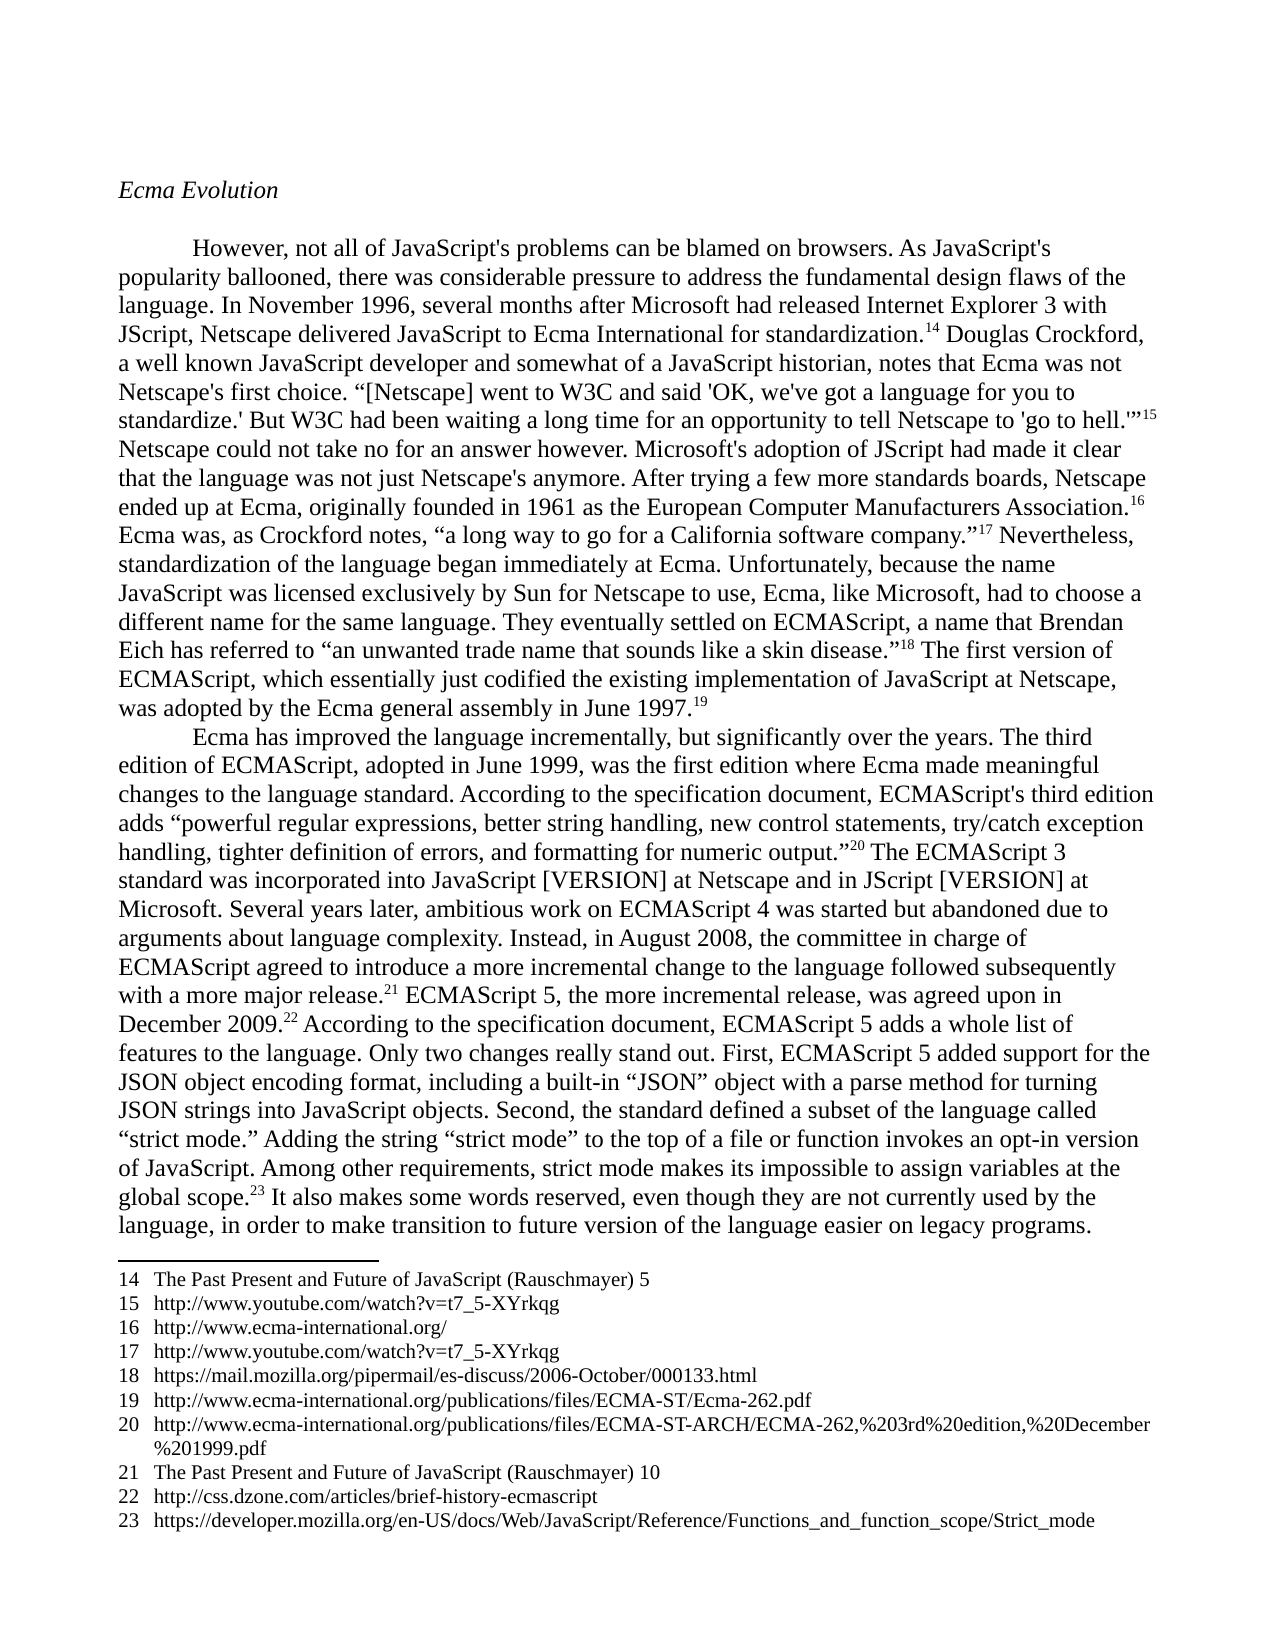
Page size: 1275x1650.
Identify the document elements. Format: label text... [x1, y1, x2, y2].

text http://www.ecma-international.org/publications/files/ECMA-ST/Ecma-262.pdf [118, 1387, 1157, 1412]
text http://www.youtube.com/watch?v=t7_5-XYrkqg [118, 1339, 1157, 1363]
text http://www.youtube.com/watch?v=t7_5-XYrkqg [118, 1291, 1157, 1315]
text https://developer.mozilla.org/en-US/docs/Web/JavaScript/Reference/Functions_and_function_scope/Strict_mode [118, 1508, 1157, 1532]
text Ecma has improved the language incrementally, but significantly over the years. The third edition of ECMAScript, adopted in June 1999, was the first edition where Ecma made meaningful changes to the language standard. According to the specification document, ECMAScript's third edition adds “powerful regular expressions, better string handling, new control statements, try/catch exception handling, tighter definition of errors, and formatting for numeric output.” The ECMAScript 3 standard was incorporated into JavaScript [VERSION] at Netscape and in JScript [VERSION] at Microsoft. Several years later, ambitious work on ECMAScript 4 was started but abandoned due to arguments about language complexity. Instead, in August 2008, the committee in charge of ECMAScript agreed to introduce a more incremental change to the language followed subsequently with a more major release. ECMAScript 5, the more incremental release, was agreed upon in December 2009. According to the specification document, ECMAScript 5 adds a whole list of features to the language. Only two changes really stand out. First, ECMAScript 5 added support for the JSON object encoding format, including a built-in “JSON” object with a parse method for turning JSON strings into JavaScript objects. Second, the standard defined a subset of the language called “strict mode.” Adding the string “strict mode” to the top of a file or function invokes an opt-in version of JavaScript. Among other requirements, strict mode makes its impossible to assign variables at the global scope. It also makes some words reserved, even though they are not currently used by the language, in order to make transition to future version of the language easier on legacy programs. [118, 722, 1157, 1239]
text Ecma Evolution [118, 176, 1157, 204]
text http://www.ecma-international.org/ [118, 1315, 1157, 1339]
text However, not all of JavaScript's problems can be blamed on browsers. As JavaScript's popularity ballooned, there was considerable pressure to address the fundamental design flaws of the language. In November 1996, several months after Microsoft had released Internet Explorer 3 with JScript, Netscape delivered JavaScript to Ecma International for standardization. Douglas Crockford, a well known JavaScript developer and somewhat of a JavaScript historian, notes that Ecma was not Netscape's first choice. “[Netscape] went to W3C and said 'OK, we've got a language for you to standardize.' But W3C had been waiting a long time for an opportunity to tell Netscape to 'go to hell.'” Netscape could not take no for an answer however. Microsoft's adoption of JScript had made it clear that the language was not just Netscape's anymore. After trying a few more standards boards, Netscape ended up at Ecma, originally founded in 1961 as the European Computer Manufacturers Association. Ecma was, as Crockford notes, “a long way to go for a California software company.” Nevertheless, standardization of the language began immediately at Ecma. Unfortunately, because the name JavaScript was licensed exclusively by Sun for Netscape to use, Ecma, like Microsoft, had to choose a different name for the same language. They eventually settled on ECMAScript, a name that Brendan Eich has referred to “an unwanted trade name that sounds like a skin disease.” The first version of ECMAScript, which essentially just codified the existing implementation of JavaScript at Netscape, was adopted by the Ecma general assembly in June 1997. [118, 233, 1157, 722]
text The Past Present and Future of JavaScript (Rauschmayer) 10 [118, 1460, 1157, 1484]
text The Past Present and Future of JavaScript (Rauschmayer) 5 [118, 1267, 1157, 1291]
text http://www.ecma-international.org/publications/files/ECMA-ST-ARCH/ECMA-262,%203rd%20edition,%20December%201999.pdf [118, 1412, 1157, 1460]
text http://css.dzone.com/articles/brief-history-ecmascript [118, 1484, 1157, 1508]
text https://mail.mozilla.org/pipermail/es-discuss/2006-October/000133.html [118, 1363, 1157, 1387]
